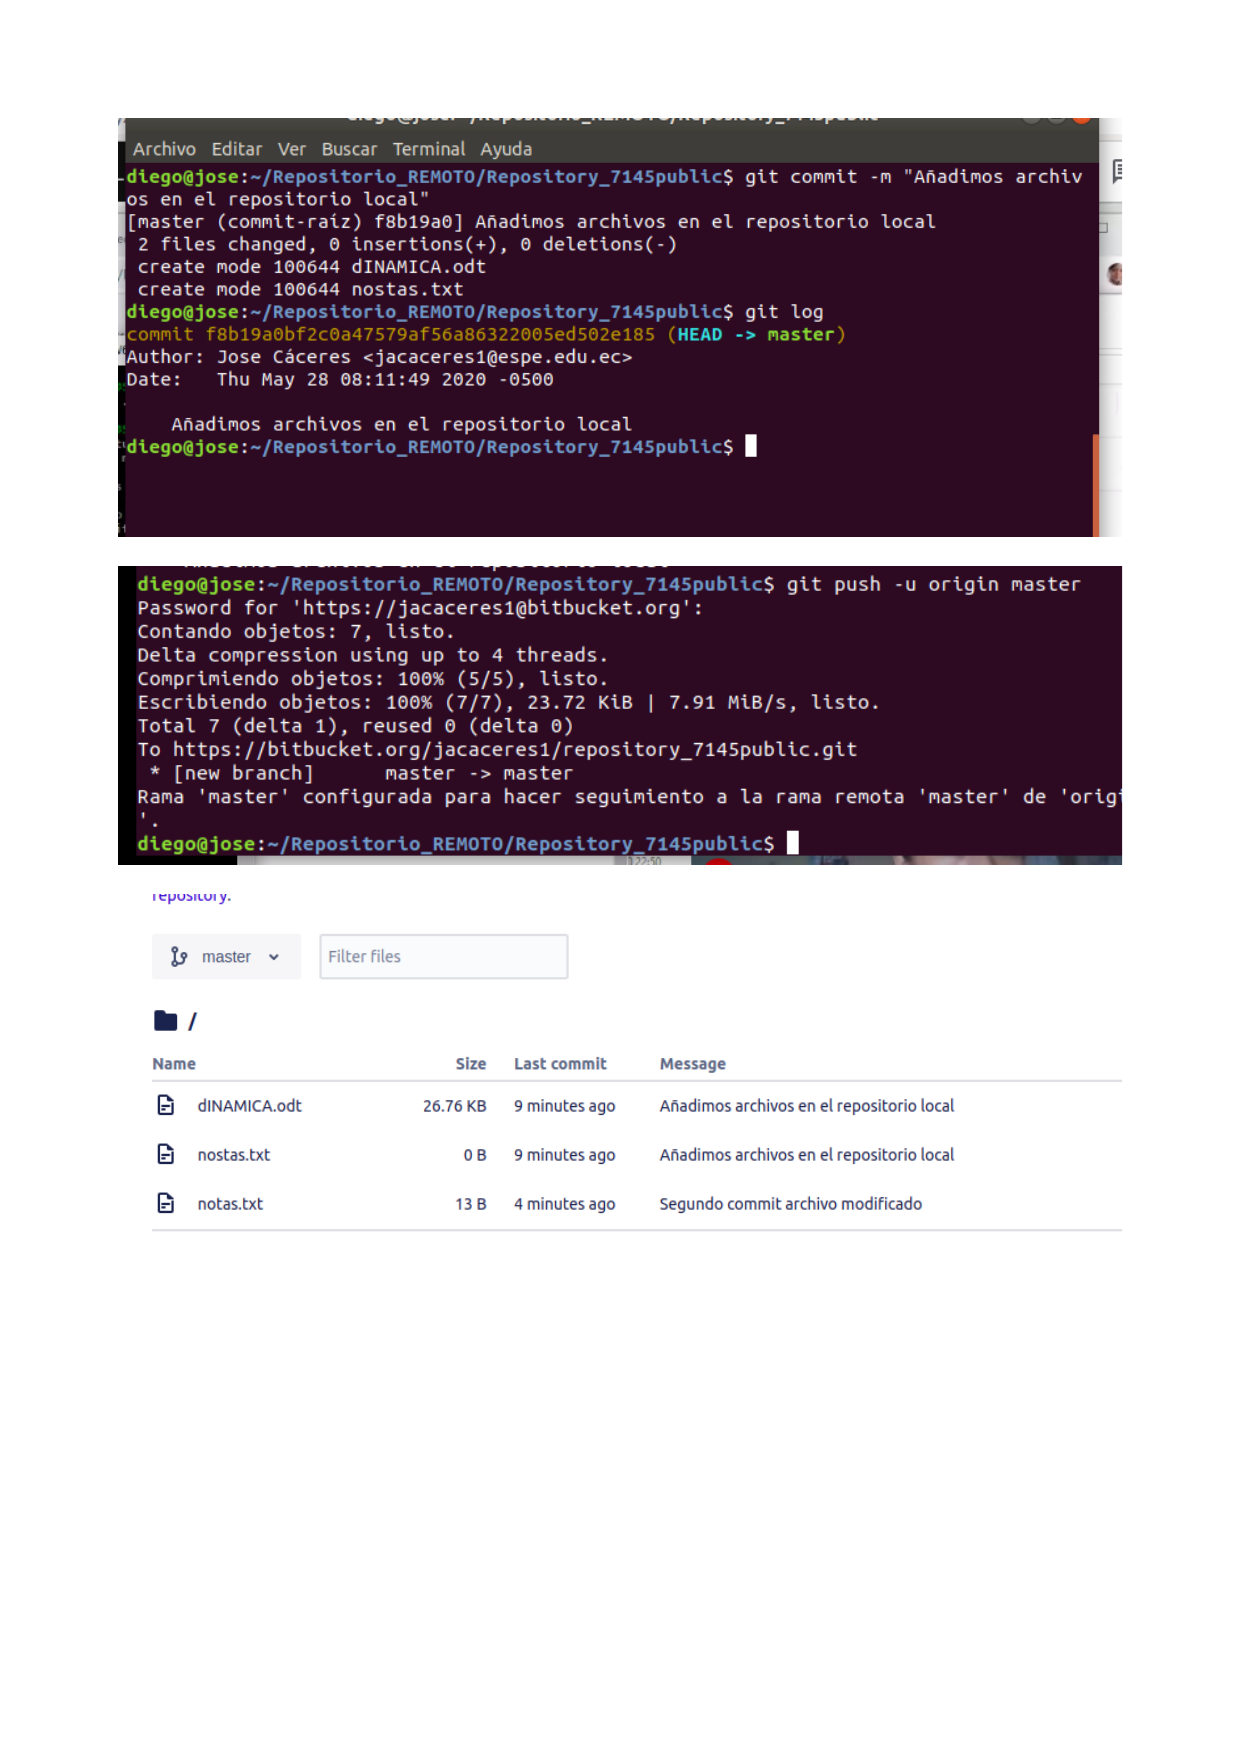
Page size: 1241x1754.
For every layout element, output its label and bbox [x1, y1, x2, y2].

picture [118, 118, 1123, 537]
picture [118, 566, 1123, 865]
picture [118, 894, 1123, 1269]
